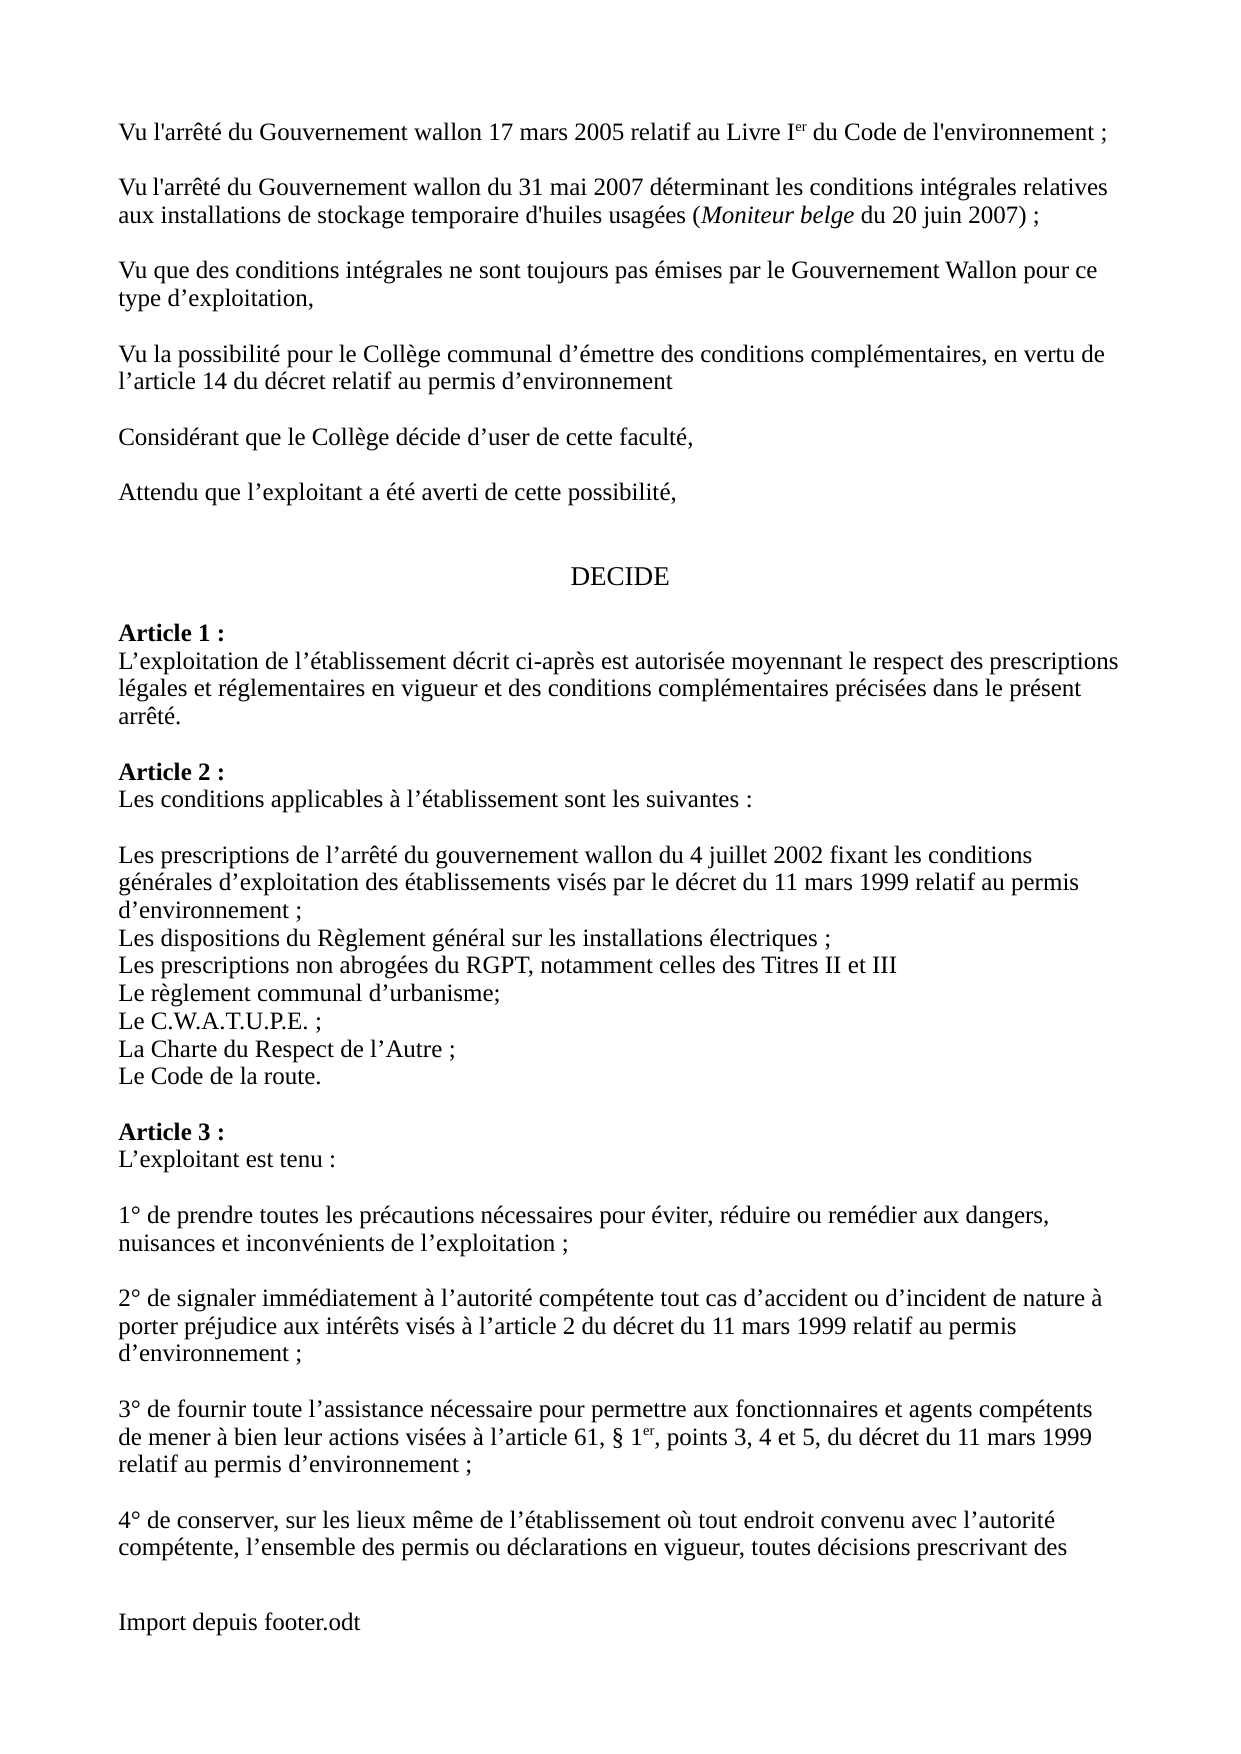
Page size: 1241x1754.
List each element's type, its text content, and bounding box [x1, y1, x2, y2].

text Attendu que l’exploitant a été averti de cette possibilité, [118, 478, 1122, 506]
text Vu l'arrêté du Gouvernement wallon 17 mars 2005 relatif au Livre Ier du Code de l'environnement ; [118, 118, 1122, 146]
text 3° de fournir toute l’assistance nécessaire pour permettre aux fonctionnaires et agents compétents de mener à bien leur actions visées à l’article 61, § 1er, points 3, 4 et 5, du décret du 11 mars 1999 relatif au permis d’environnement ; [118, 1395, 1122, 1478]
text Le C.W.A.T.U.P.E. ; [118, 1007, 1122, 1035]
text Vu l'arrêté du Gouvernement wallon du 31 mai 2007 déterminant les conditions intégrales relatives aux installations de stockage temporaire d'huiles usagées (Moniteur belge du 20 juin 2007) ; [118, 173, 1122, 229]
text Considérant que le Collège décide d’user de cette faculté, [118, 423, 1122, 451]
text L’exploitation de l’établissement décrit ci-après est autorisée moyennant le respect des prescriptions légales et réglementaires en vigueur et des conditions complémentaires précisées dans le présent arrêté. [118, 647, 1122, 730]
text L’exploitant est tenu : [118, 1146, 1122, 1173]
text Vu la possibilité pour le Collège communal d’émettre des conditions complémentaires, en vertu de l’article 14 du décret relatif au permis d’environnement [118, 340, 1122, 395]
text Article 1 : [118, 619, 1122, 647]
text DECIDE [118, 561, 1122, 591]
text Les prescriptions non abrogées du RGPT, notamment celles des Titres II et III [118, 952, 1122, 979]
text Article 3 : [118, 1118, 1122, 1146]
text Le règlement communal d’urbanisme; [118, 979, 1122, 1007]
text Les prescriptions de l’arrêté du gouvernement wallon du 4 juillet 2002 fixant les conditions générales d’exploitation des établissements visés par le décret du 11 mars 1999 relatif au permis d’environnement ; [118, 841, 1122, 924]
text 1° de prendre toutes les précautions nécessaires pour éviter, réduire ou remédier aux dangers, nuisances et inconvénients de l’exploitation ; [118, 1201, 1122, 1256]
text Article 2 : [118, 758, 1122, 785]
text La Charte du Respect de l’Autre ; [118, 1035, 1122, 1062]
text Le Code de la route. [118, 1062, 1122, 1090]
text 4° de conserver, sur les lieux même de l’établissement où tout endroit convenu avec l’autorité compétente, l’ensemble des permis ou déclarations en vigueur, toutes décisions prescrivant des [118, 1506, 1122, 1561]
text Les conditions applicables à l’établissement sont les suivantes : [118, 785, 1122, 813]
text Vu que des conditions intégrales ne sont toujours pas émises par le Gouvernement Wallon pour ce type d’exploitation, [118, 257, 1122, 312]
text Les dispositions du Règlement général sur les installations électriques ; [118, 924, 1122, 952]
text 2° de signaler immédiatement à l’autorité compétente tout cas d’accident ou d’incident de nature à porter préjudice aux intérêts visés à l’article 2 du décret du 11 mars 1999 relatif au permis d’environnement ; [118, 1284, 1122, 1367]
